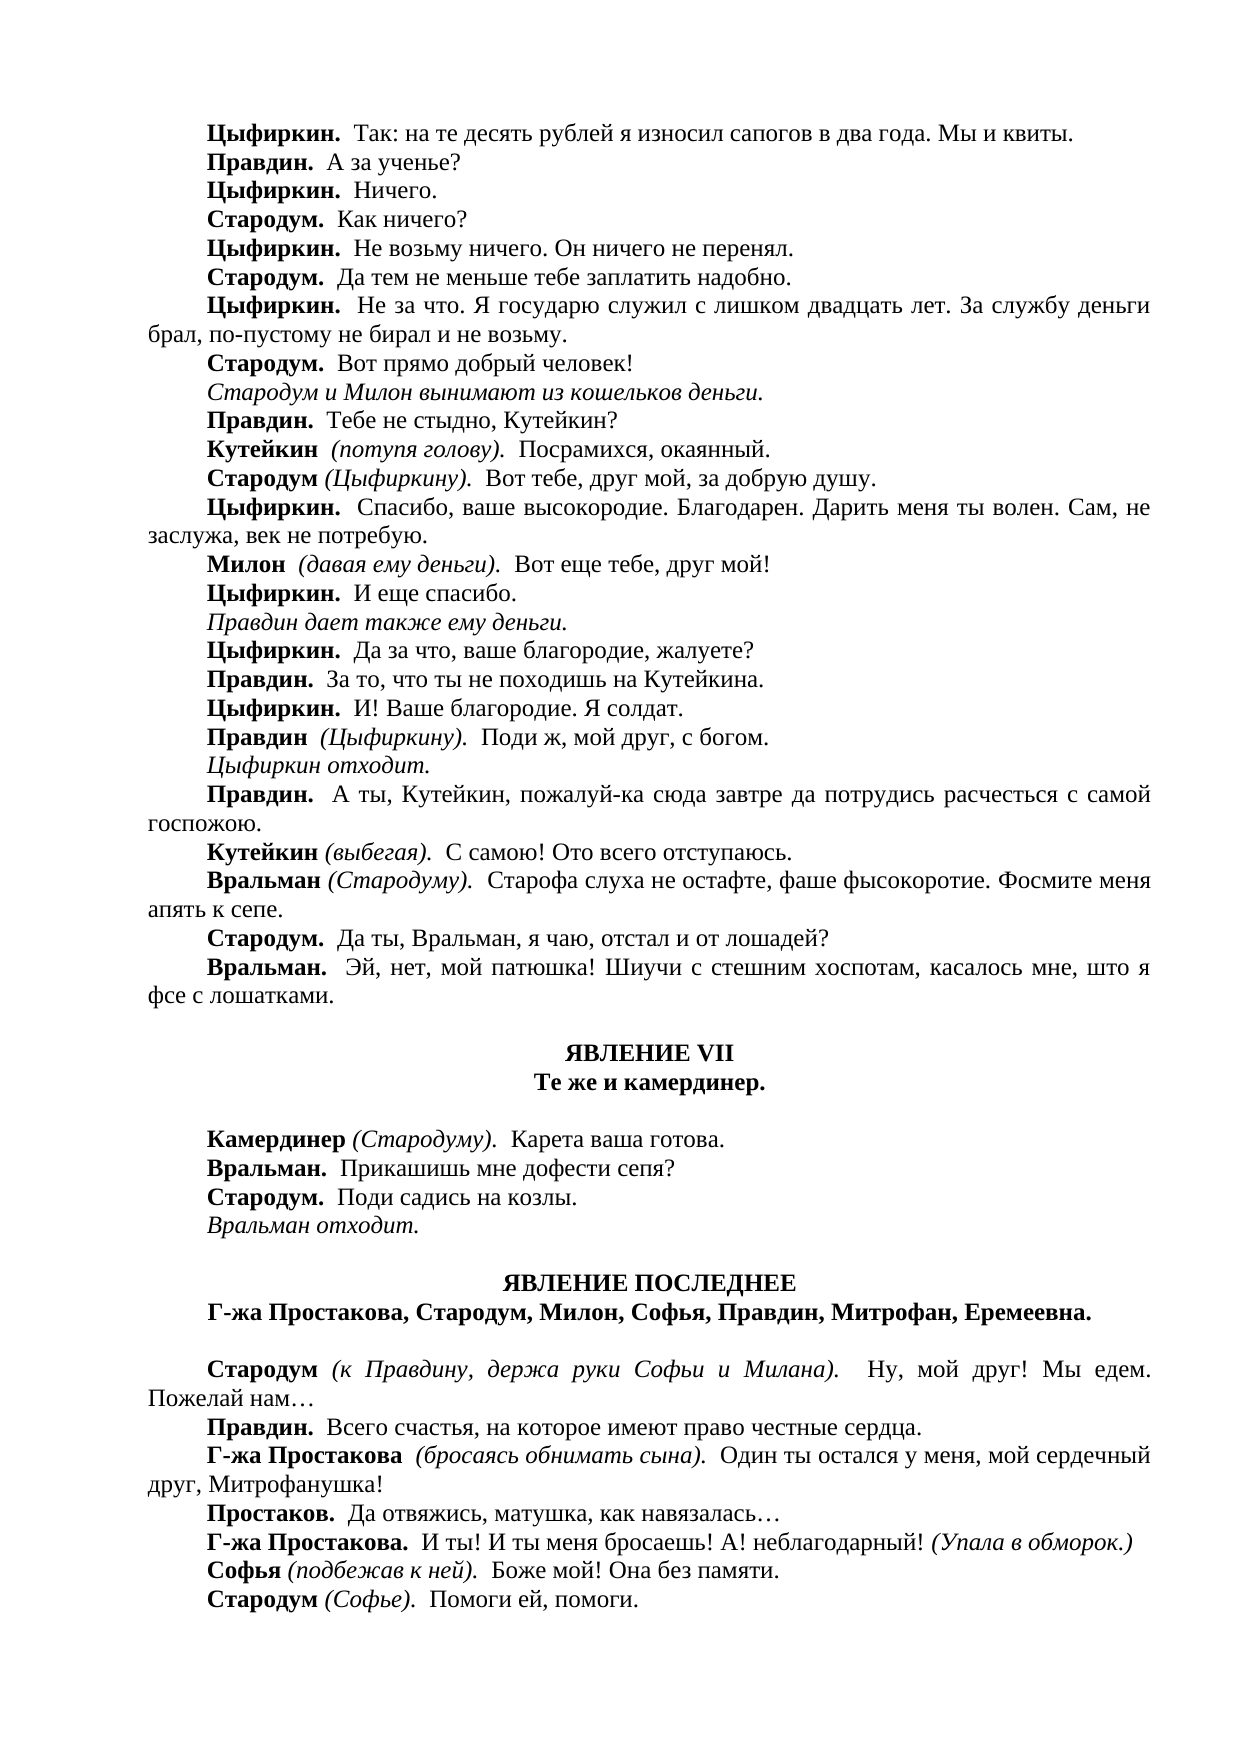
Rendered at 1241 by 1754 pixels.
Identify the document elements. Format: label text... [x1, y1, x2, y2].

text Стародум (Цыфиркину). Вот тебе, друг мой, за добрую душу. [148, 463, 1152, 492]
text Стародум. Вот прямо добрый человек! [148, 348, 1152, 377]
text Правдин (Цыфиркину). Поди ж, мой друг, с богом. [148, 722, 1152, 751]
text Правдин. Тебе не стыдно, Кутейкин? [148, 406, 1152, 434]
text Кутейкин (выбегая). С самою! Ото всего отступаюсь. [148, 837, 1152, 866]
text Правдин. За то, что ты не походишь на Кутейкина. [148, 664, 1152, 693]
text Камердинер (Стародуму). Карета ваша готова. [148, 1124, 1152, 1153]
subtitle ЯВЛЕНИЕ ПОСЛЕДНЕЕ [148, 1268, 1152, 1297]
subtitle Те же и камердинер. [148, 1067, 1152, 1096]
text Вральман (Стародуму). Старофа слуха не остафте, фаше фысокоротие. Фосмите меня апять к сепе. [148, 866, 1152, 923]
text Кутейкин (потупя голову). Посрамихся, окаянный. [148, 434, 1152, 463]
text Простаков. Да отвяжись, матушка, как навязалась… [148, 1498, 1152, 1527]
text Цыфиркин. Ничего. [148, 176, 1152, 204]
text Стародум. Поди садись на козлы. [148, 1182, 1152, 1211]
subtitle Г-жа Простакова, Стародум, Милон, Софья, Правдин, Митрофан, Еремеевна. [148, 1297, 1152, 1326]
text Правдин. А за ученье? [148, 147, 1152, 176]
text Цыфиркин. И еще спасибо. [148, 578, 1152, 607]
text Стародум. Как ничего? [148, 204, 1152, 233]
text Цыфиркин отходит. [148, 751, 1152, 779]
text Правдин. А ты, Кутейкин, пожалуй-ка сюда завтре да потрудись расчесться с самой госпожою. [148, 779, 1152, 837]
text Правдин дает также ему деньги. [148, 607, 1152, 636]
text Цыфиркин. Не за что. Я государю служил с лишком двадцать лет. За службу деньги брал, по-пустому не бирал и не возьму. [148, 291, 1152, 348]
text Софья (подбежав к ней). Боже мой! Она без памяти. [148, 1556, 1152, 1584]
text Стародум. Да тем не меньше тебе заплатить надобно. [148, 262, 1152, 291]
text Вральман отходит. [148, 1211, 1152, 1239]
text Цыфиркин. Да за что, ваше благородие, жалуете? [148, 636, 1152, 664]
text Милон (давая ему деньги). Вот еще тебе, друг мой! [148, 549, 1152, 578]
text Цыфиркин. И! Ваше благородие. Я солдат. [148, 693, 1152, 722]
text Г-жа Простакова (бросаясь обнимать сына). Один ты остался у меня, мой сердечный друг, Митрофанушка! [148, 1441, 1152, 1498]
text Цыфиркин. Спасибо, ваше высокородие. Благодарен. Дарить меня ты волен. Сам, не заслужа, век не потребую. [148, 492, 1152, 549]
text Стародум (Софье). Помоги ей, помоги. [148, 1584, 1152, 1613]
text Вральман. Эй, нет, мой патюшка! Шиучи с стешним хоспотам, касалось мне, што я фсе с лошатками. [148, 952, 1152, 1009]
text Г-жа Простакова. И ты! И ты меня бросаешь! А! неблагодарный! (Упала в обморок.) [148, 1527, 1152, 1556]
subtitle ЯВЛЕНИЕ VII [148, 1038, 1152, 1067]
text Стародум и Милон вынимают из кошельков деньги. [148, 377, 1152, 406]
text Стародум. Да ты, Вральман, я чаю, отстал и от лошадей? [148, 923, 1152, 952]
text Цыфиркин. Не возьму ничего. Он ничего не перенял. [148, 233, 1152, 262]
text Правдин. Всего счастья, на которое имеют право честные сердца. [148, 1412, 1152, 1441]
text Вральман. Прикашишь мне дофести сепя? [148, 1153, 1152, 1182]
text Цыфиркин. Так: на те десять рублей я износил сапогов в два года. Мы и квиты. [148, 118, 1152, 147]
text Стародум (к Правдину, держа руки Софьи и Милана). Ну, мой друг! Мы едем. Пожелай нам… [148, 1354, 1152, 1412]
